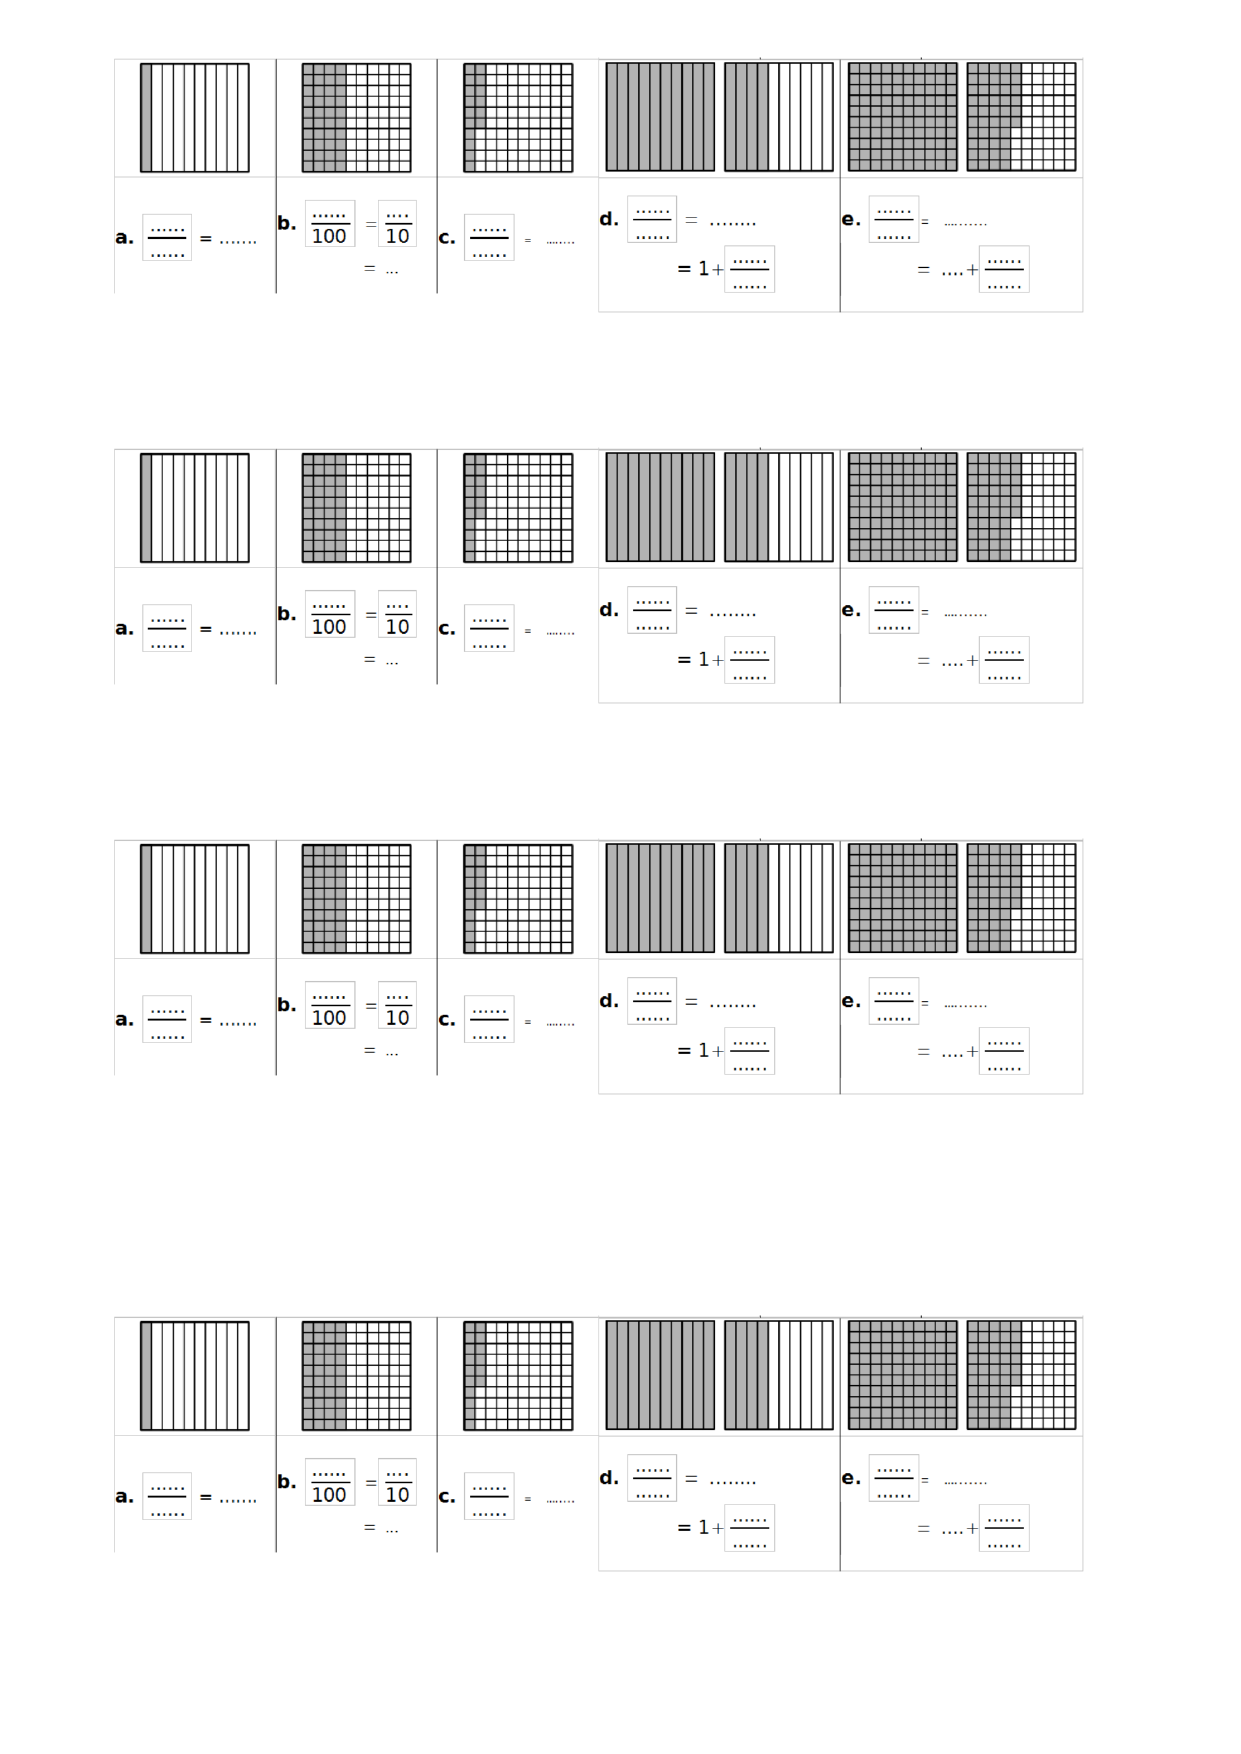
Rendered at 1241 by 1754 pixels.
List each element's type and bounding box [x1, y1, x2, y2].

picture [85, 1301, 1090, 1578]
picture [85, 824, 1090, 1101]
picture [85, 433, 1090, 710]
picture [85, 43, 1090, 319]
